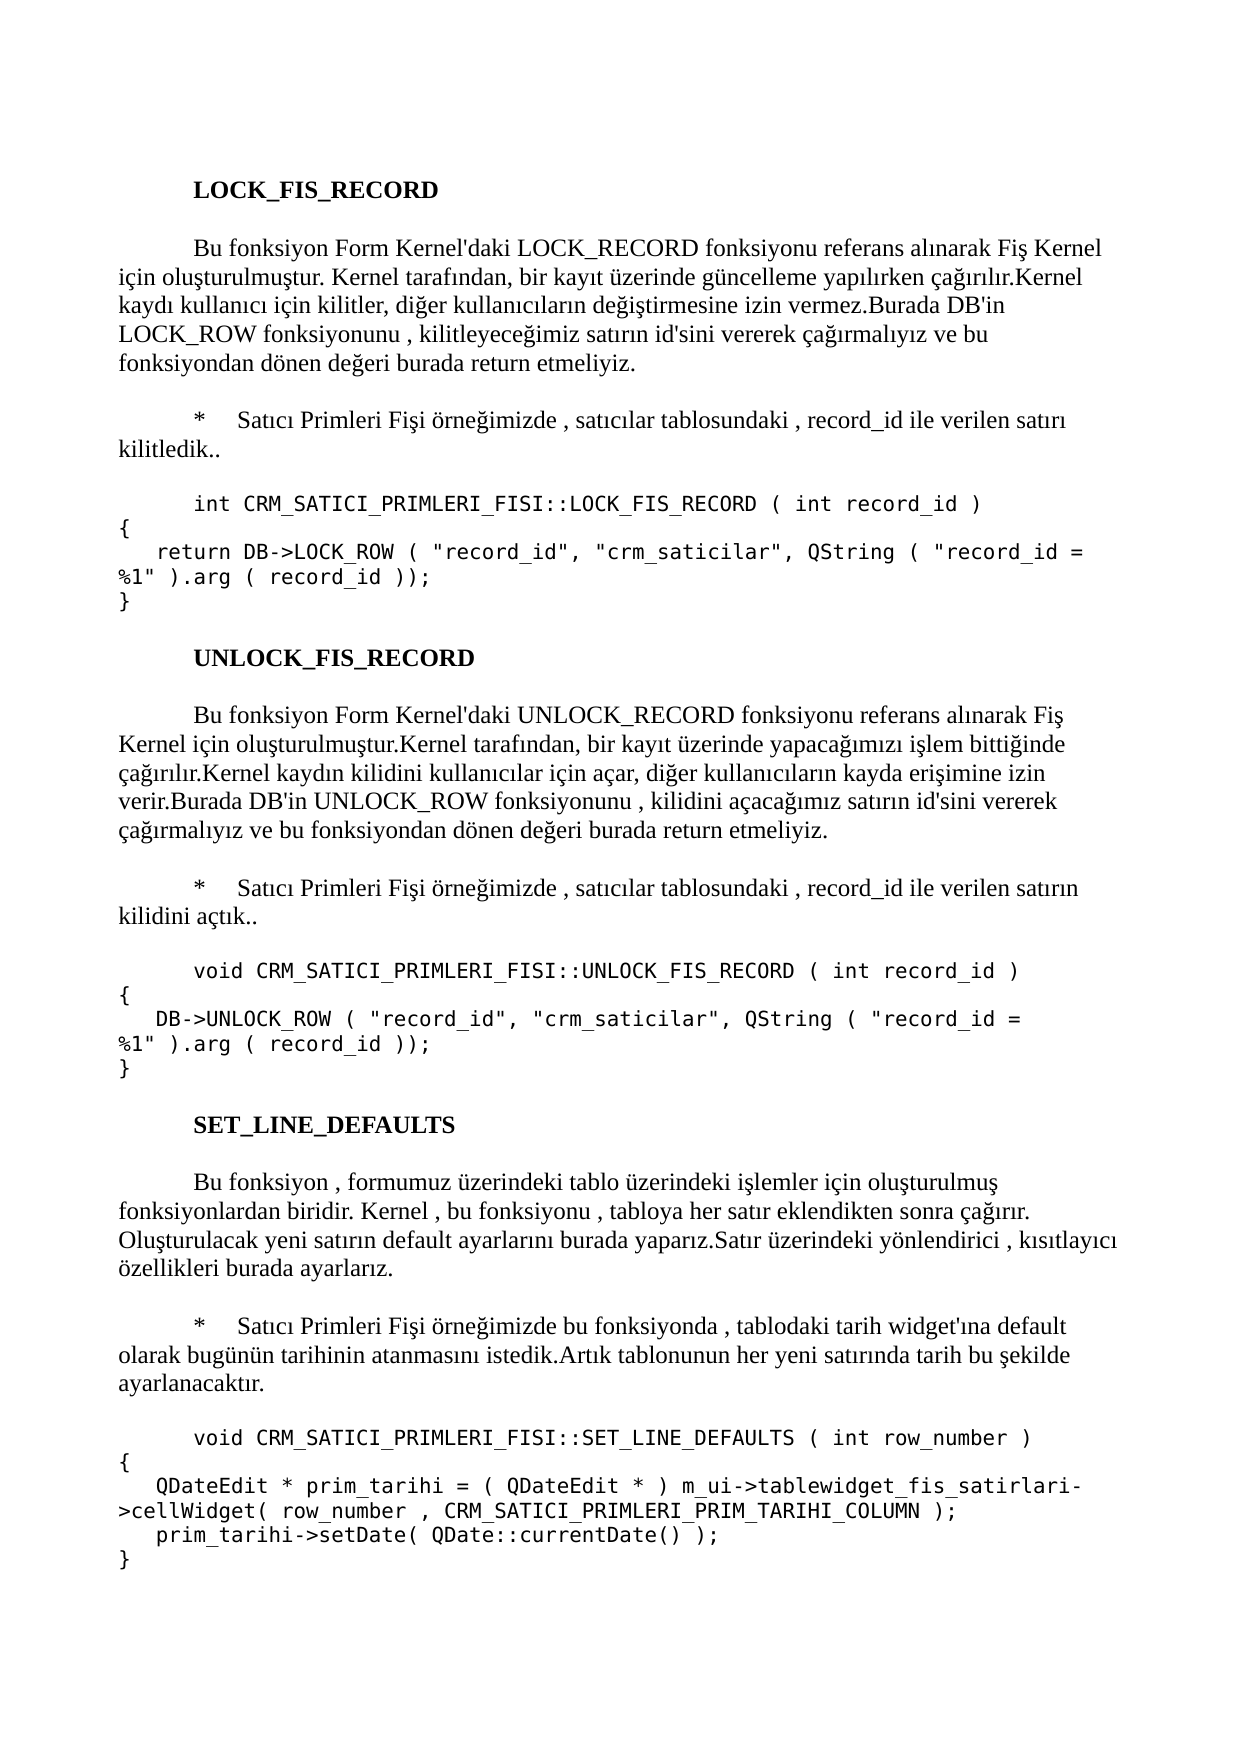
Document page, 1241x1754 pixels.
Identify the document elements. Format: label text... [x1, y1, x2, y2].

text Bu fonksiyon Form Kernel'daki LOCK_RECORD fonksiyonu referans alınarak Fiş Kernel için oluşturulmuştur. Kernel tarafından, bir kayıt üzerinde güncelleme yapılırken çağırılır.Kernel kaydı kullanıcı için kilitler, diğer kullanıcıların değiştirmesine izin vermez.Burada DB'in LOCK_ROW fonksiyonunu , kilitleyeceğimiz satırın id'sini vererek çağırmalıyız ve bu fonksiyondan dönen değeri burada return etmeliyiz. [118, 233, 1122, 377]
text Bu fonksiyon Form Kernel'daki UNLOCK_RECORD fonksiyonu referans alınarak Fiş Kernel için oluşturulmuştur.Kernel tarafından, bir kayıt üzerinde yapacağımızı işlem bittiğinde çağırılır.Kernel kaydın kilidini kullanıcılar için açar, diğer kullanıcıların kayda erişimine izin verir.Burada DB'in UNLOCK_ROW fonksiyonunu , kilidini açacağımız satırın id'sini vererek çağırmalıyız ve bu fonksiyondan dönen değeri burada return etmeliyiz. [118, 700, 1122, 844]
text DB->UNLOCK_ROW ( "record_id", "crm_saticilar", QString ( "record_id = %1" ).arg ( record_id )); [118, 1007, 1122, 1056]
text } [118, 1547, 1122, 1572]
text Bu fonksiyon , formumuz üzerindeki tablo üzerindeki işlemler için oluşturulmuş fonksiyonlardan biridir. Kernel , bu fonksiyonu , tabloya her satır eklendikten sonra çağırır. Oluşturulacak yeni satırın default ayarlarını burada yaparız.Satır üzerindeki yönlendirici , kısıtlayıcı özellikleri burada ayarlarız. [118, 1167, 1122, 1282]
text SET_LINE_DEFAULTS [118, 1110, 1122, 1138]
text prim_tarihi->setDate( QDate::currentDate() ); [118, 1523, 1122, 1547]
text return DB->LOCK_ROW ( "record_id", "crm_saticilar", QString ( "record_id = %1" ).arg ( record_id )); [118, 540, 1122, 589]
text { [118, 516, 1122, 540]
text LOCK_FIS_RECORD [118, 176, 1122, 204]
text UNLOCK_FIS_RECORD [118, 643, 1122, 671]
text void CRM_SATICI_PRIMLERI_FISI::SET_LINE_DEFAULTS ( int row_number ) [118, 1426, 1122, 1450]
text { [118, 983, 1122, 1007]
text } [118, 589, 1122, 613]
text int CRM_SATICI_PRIMLERI_FISI::LOCK_FIS_RECORD ( int record_id ) [118, 492, 1122, 516]
text * Satıcı Primleri Fişi örneğimizde bu fonksiyonda , tablodaki tarih widget'ına default olarak bugünün tarihinin atanmasını istedik.Artık tablonunun her yeni satırında tarih bu şekilde ayarlanacaktır. [118, 1311, 1122, 1397]
text * Satıcı Primleri Fişi örneğimizde , satıcılar tablosundaki , record_id ile verilen satırı kilitledik.. [118, 406, 1122, 463]
text { [118, 1450, 1122, 1474]
text void CRM_SATICI_PRIMLERI_FISI::UNLOCK_FIS_RECORD ( int record_id ) [118, 959, 1122, 983]
text * Satıcı Primleri Fişi örneğimizde , satıcılar tablosundaki , record_id ile verilen satırın kilidini açtık.. [118, 873, 1122, 930]
text QDateEdit * prim_tarihi = ( QDateEdit * ) m_ui->tablewidget_fis_satirlari->cellWidget( row_number , CRM_SATICI_PRIMLERI_PRIM_TARIHI_COLUMN ); [118, 1474, 1122, 1523]
text } [118, 1056, 1122, 1080]
